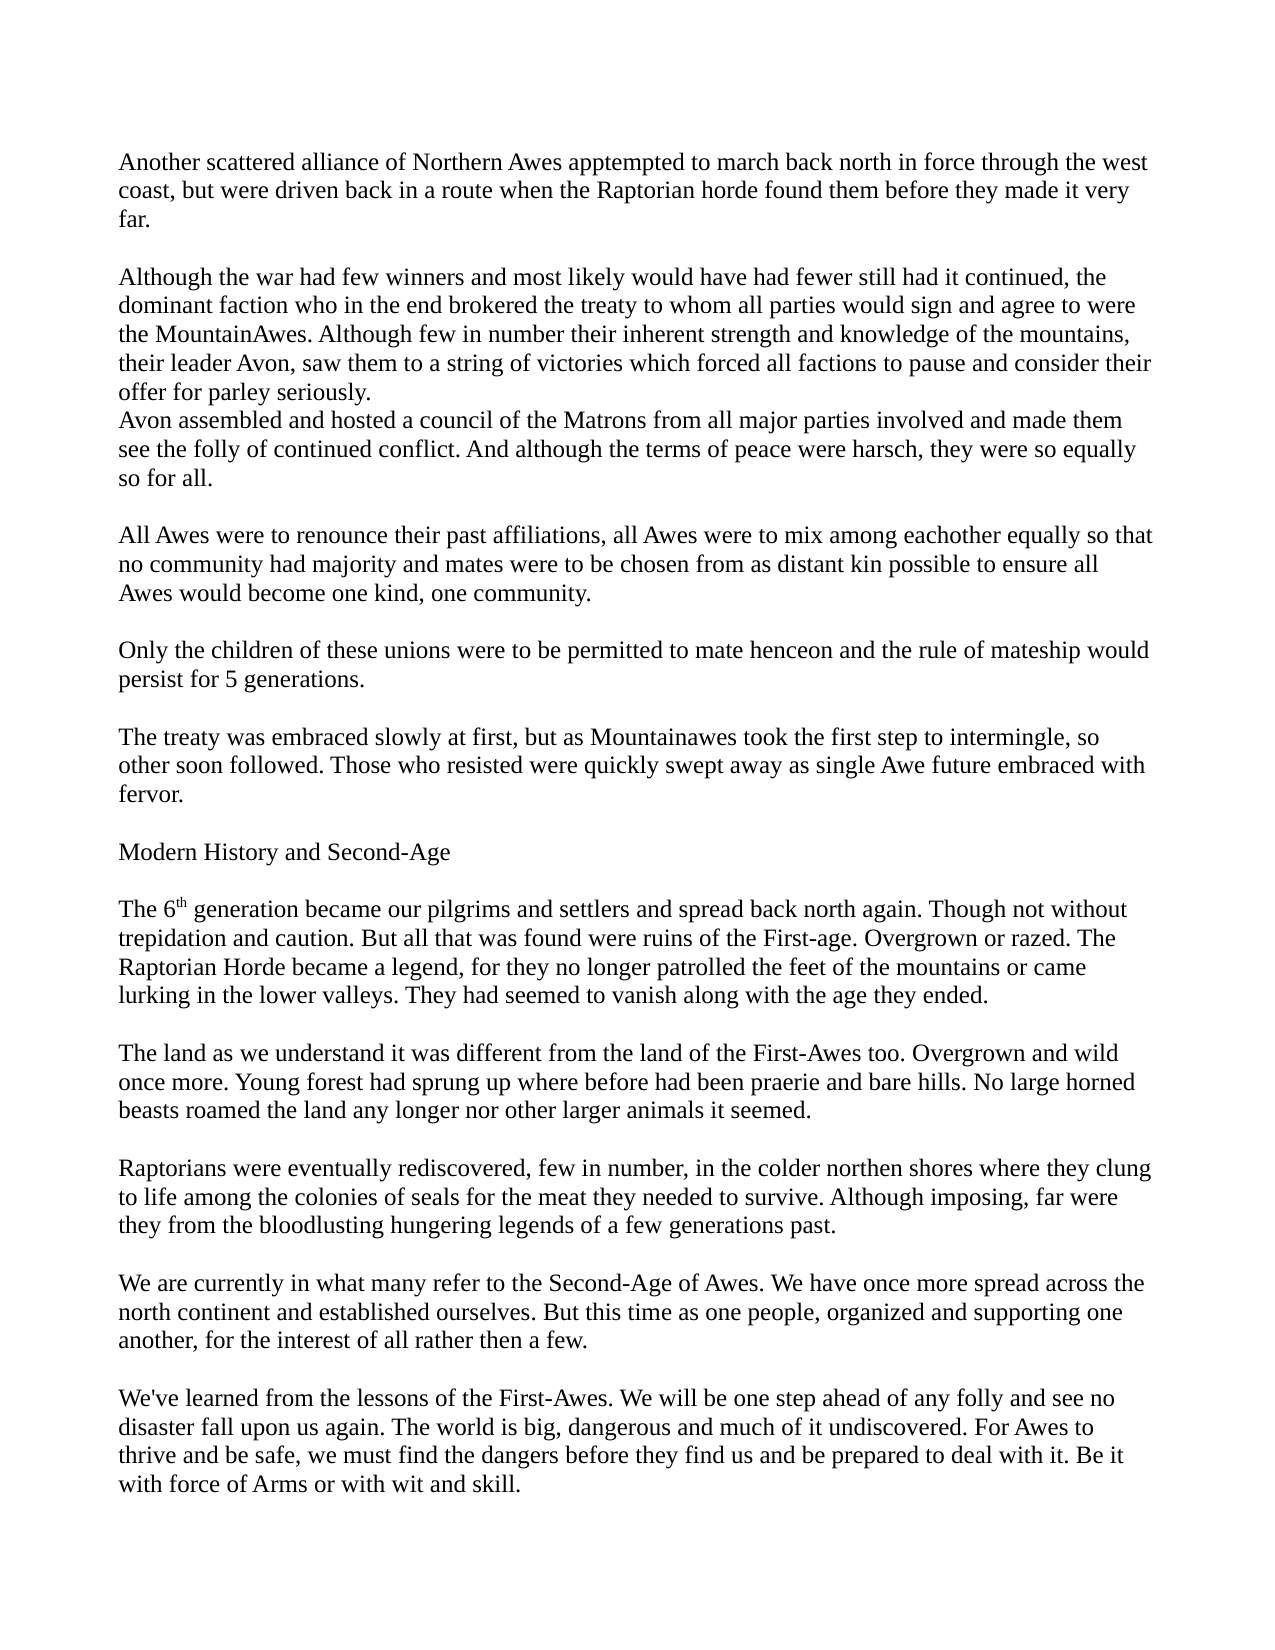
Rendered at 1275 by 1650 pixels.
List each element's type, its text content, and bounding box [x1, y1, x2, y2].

text Only the children of these unions were to be permitted to mate henceon and the rule of mateship would persist for 5 generations. [118, 636, 1157, 693]
text Another scattered alliance of Northern Awes apptempted to march back north in force through the west coast, but were driven back in a route when the Raptorian horde found them before they made it very far. [118, 147, 1157, 233]
text The 6th generation became our pilgrims and settlers and spread back north again. Though not without trepidation and caution. But all that was found were ruins of the First-age. Overgrown or razed. The Raptorian Horde became a legend, for they no longer patrolled the feet of the mountains or came lurking in the lower valleys. They had seemed to vanish along with the age they ended. [118, 894, 1157, 1009]
text We've learned from the lessons of the First-Awes. We will be one step ahead of any folly and see no disaster fall upon us again. The world is big, dangerous and much of it undiscovered. For Awes to thrive and be safe, we must find the dangers before they find us and be prepared to deal with it. Be it with force of Arms or with wit and skill. [118, 1383, 1157, 1498]
text Modern History and Second-Age [118, 837, 1157, 866]
text Although the war had few winners and most likely would have had fewer still had it continued, the dominant faction who in the end brokered the treaty to whom all parties would sign and agree to were the MountainAwes. Although few in number their inherent strength and knowledge of the mountains, their leader Avon, saw them to a string of victories which forced all factions to pause and consider their offer for parley seriously. [118, 262, 1157, 406]
text The treaty was embraced slowly at first, but as Mountainawes took the first step to intermingle, so other soon followed. Those who resisted were quickly swept away as single Awe future embraced with fervor. [118, 722, 1157, 808]
text Avon assembled and hosted a council of the Matrons from all major parties involved and made them see the folly of continued conflict. And although the terms of peace were harsch, they were so equally so for all. [118, 406, 1157, 492]
text We are currently in what many refer to the Second-Age of Awes. We have once more spread across the north continent and established ourselves. But this time as one people, organized and supporting one another, for the interest of all rather then a few. [118, 1268, 1157, 1354]
text The land as we understand it was different from the land of the First-Awes too. Overgrown and wild once more. Young forest had sprung up where before had been praerie and bare hills. No large horned beasts roamed the land any longer nor other larger animals it seemed. [118, 1038, 1157, 1124]
text All Awes were to renounce their past affiliations, all Awes were to mix among eachother equally so that no community had majority and mates were to be chosen from as distant kin possible to ensure all Awes would become one kind, one community. [118, 521, 1157, 607]
text Raptorians were eventually rediscovered, few in number, in the colder northen shores where they clung to life among the colonies of seals for the meat they needed to survive. Although imposing, far were they from the bloodlusting hungering legends of a few generations past. [118, 1153, 1157, 1239]
